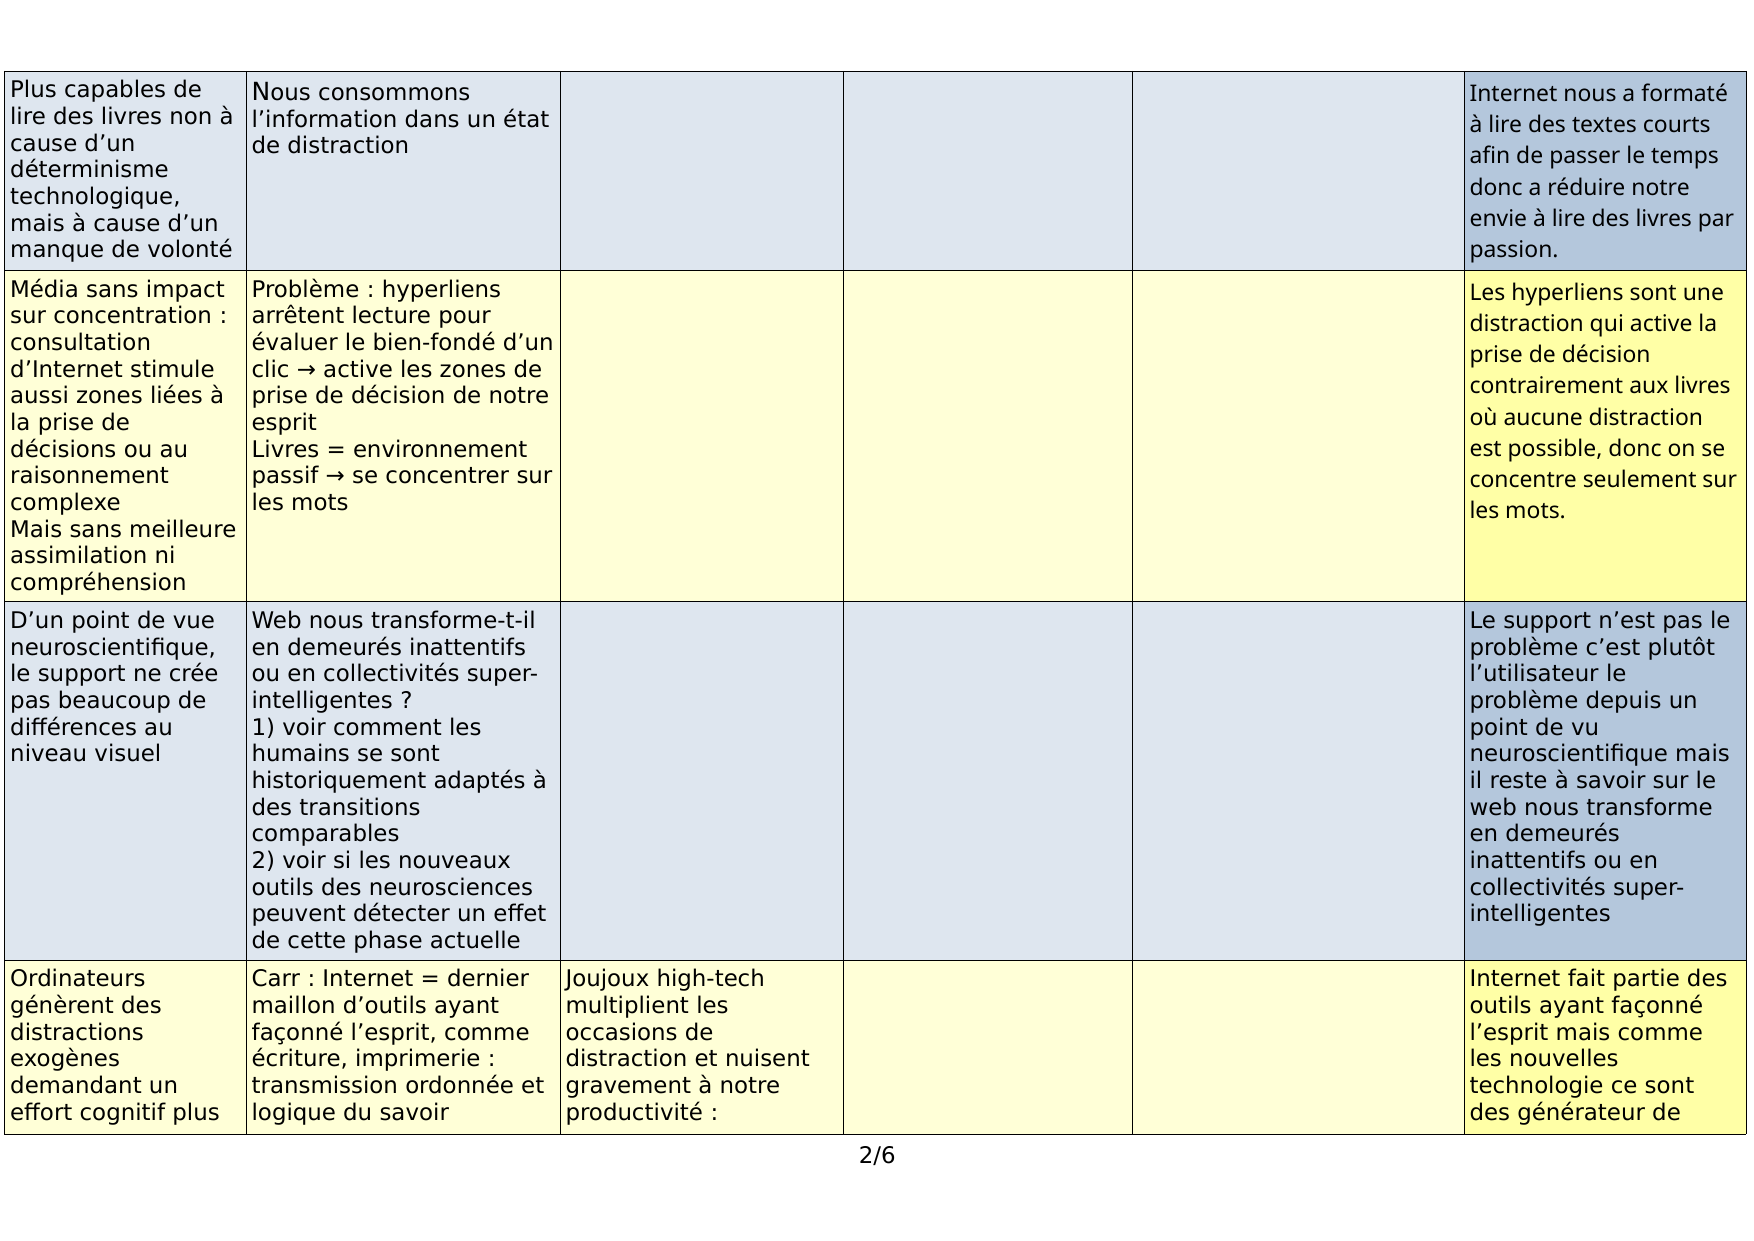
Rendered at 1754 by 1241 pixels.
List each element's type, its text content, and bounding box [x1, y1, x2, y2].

table_cell Les hyperliens sont une distraction qui active la prise de décision contrairement aux livres où aucune distraction est possible, donc on se concentre seulement sur les mots. [1465, 271, 1746, 601]
table_cell [844, 602, 1132, 960]
table_cell Internet fait partie des outils ayant façonné l’esprit mais comme les nouvelles technologie ce sont des générateur de [1465, 961, 1746, 1134]
table_cell [844, 271, 1132, 601]
table_cell Nous consommons l’information dans un état de distraction [247, 72, 560, 270]
table_cell D’un point de vue neuroscientifique, le support ne crée pas beaucoup de différences au niveau visuel [5, 602, 246, 960]
table_cell Le support n’est pas le problème c’est plutôt l’utilisateur le problème depuis un point de vu neuroscientifique mais il reste à savoir sur le web nous transforme en demeurés inattentifs ou en collectivités super-intelligentes [1465, 602, 1746, 960]
table_cell Joujoux high-tech multiplient les occasions de distraction et nuisent gravement à notre productivité : [561, 961, 843, 1134]
table_cell Carr : Internet = dernier maillon d’outils ayant façonné l’esprit, comme écriture, imprimerie : transmission ordonnée et logique du savoir [247, 961, 560, 1134]
table_cell Internet nous a formaté à lire des textes courts afin de passer le temps donc a réduire notre envie à lire des livres par passion. [1465, 72, 1746, 270]
table_cell [561, 271, 843, 601]
table_cell [844, 72, 1132, 270]
table_cell Ordinateurs génèrent des distractions exogènes demandant un effort cognitif plus [5, 961, 246, 1134]
table_cell Problème : hyperliens arrêtent lecture pour évaluer le bien-fondé d’un clic → active les zones de prise de décision de notre esprit Livres = environnement passif → se concentrer sur les mots [247, 271, 560, 601]
table_cell [1133, 961, 1464, 1134]
table_cell [844, 961, 1132, 1134]
table_cell Plus capables de lire des livres non à cause d’un déterminisme technologique, mais à cause d’un manque de volonté [5, 72, 246, 270]
table_cell [1133, 271, 1464, 601]
table_cell Média sans impact sur concentration : consultation d’Internet stimule aussi zones liées à la prise de décisions ou au raisonnement complexe Mais sans meilleure assimilation ni compréhension [5, 271, 246, 601]
table_cell Web nous transforme-t-il en demeurés inattentifs ou en collectivités super-intelligentes ? 1) voir comment les humains se sont historiquement adaptés à des transitions comparables 2) voir si les nouveaux outils des neurosciences peuvent détecter un effet de cette phase actuelle [247, 602, 560, 960]
table_cell [1133, 602, 1464, 960]
table_cell [561, 72, 843, 270]
table_cell [561, 602, 843, 960]
table_cell [1133, 72, 1464, 270]
